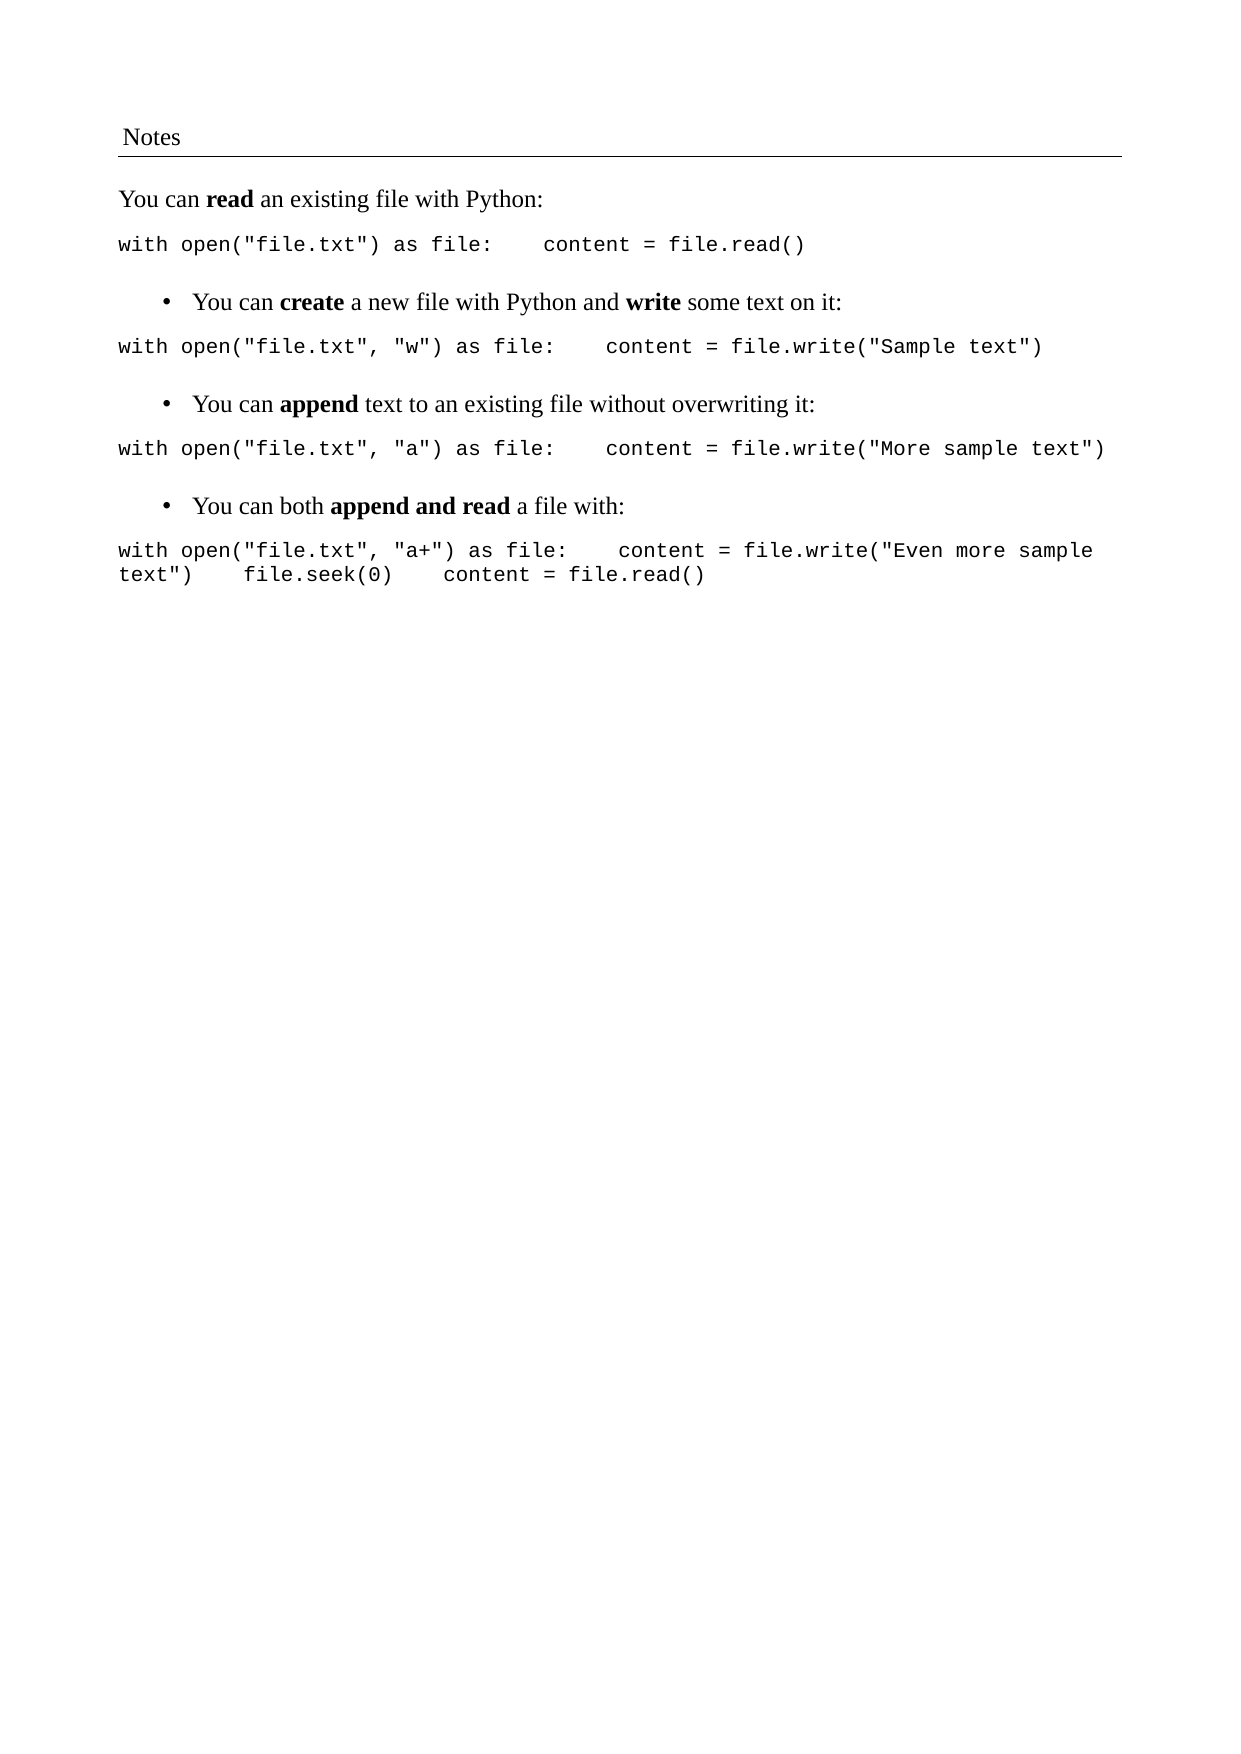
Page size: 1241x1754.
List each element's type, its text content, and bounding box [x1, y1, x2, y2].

text Notes [118, 118, 1122, 156]
list You can create a new file with Python and write some text on it: [162, 287, 1122, 315]
text with open("file.txt") as file: content = file.read() [118, 233, 1122, 257]
text with open("file.txt", "a") as file: content = file.write("More sample text") [118, 438, 1122, 462]
text You can read an existing file with Python: [118, 184, 1122, 213]
text with open("file.txt", "a+") as file: content = file.write("Even more sample text") file.seek(0) content = file.read() [118, 540, 1122, 587]
list You can both append and read a file with: [162, 491, 1122, 520]
list You can append text to an existing file without overwriting it: [162, 389, 1122, 418]
text with open("file.txt", "w") as file: content = file.write("Sample text") [118, 336, 1122, 359]
